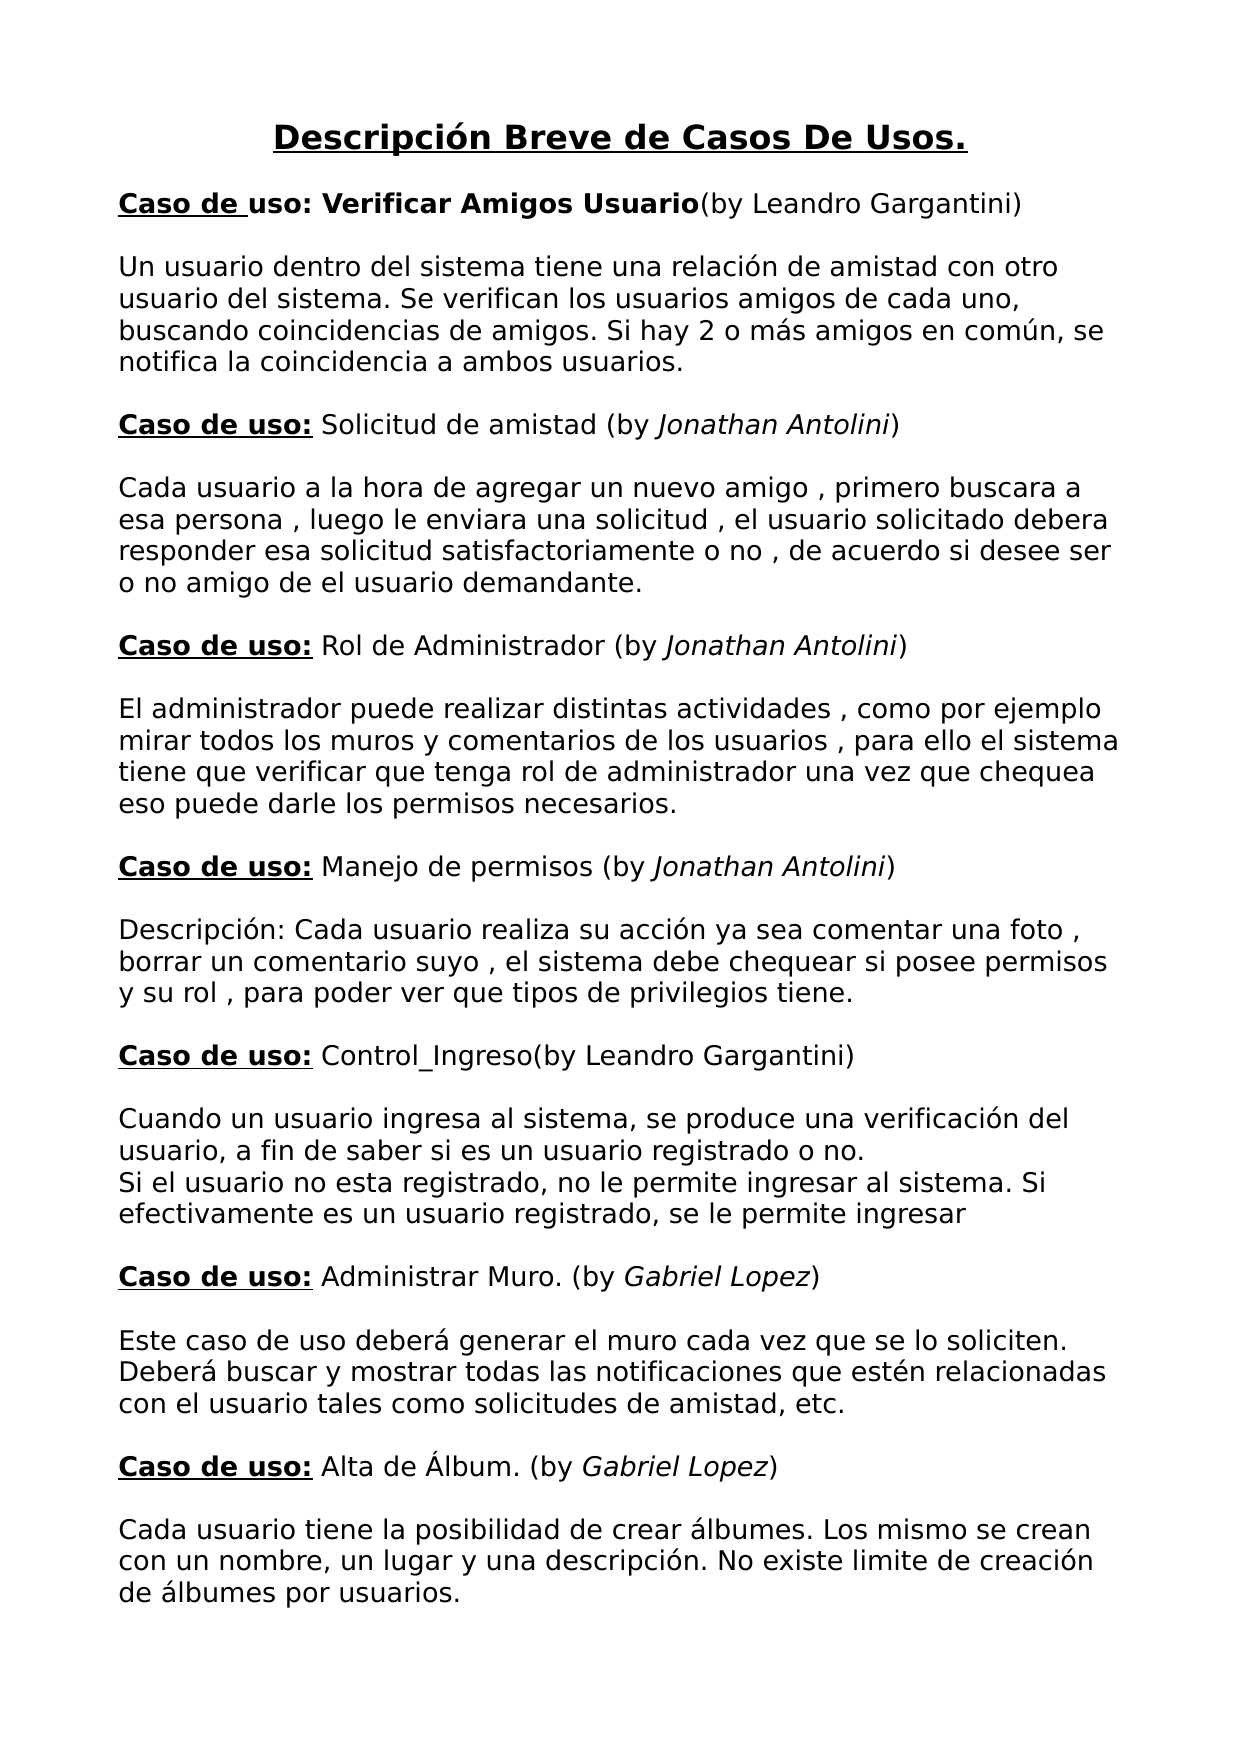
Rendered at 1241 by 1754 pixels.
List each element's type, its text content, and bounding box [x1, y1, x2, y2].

text Caso de uso: Administrar Muro. (by Gabriel Lopez) [118, 1262, 1122, 1293]
text Cada usuario a la hora de agregar un nuevo amigo , primero buscara a esa persona , luego le enviara una solicitud , el usuario solicitado debera responder esa solicitud satisfactoriamente o no , de acuerdo si desee ser o no amigo de el usuario demandante. [118, 473, 1122, 599]
text Cada usuario tiene la posibilidad de crear álbumes. Los mismo se crean con un nombre, un lugar y una descripción. No existe limite de creación de álbumes por usuarios. [118, 1514, 1122, 1609]
text Caso de uso: Verificar Amigos Usuario(by Leandro Gargantini) [118, 188, 1122, 220]
text El administrador puede realizar distintas actividades , como por ejemplo mirar todos los muros y comentarios de los usuarios , para ello el sistema tiene que verificar que tenga rol de administrador una vez que chequea eso puede darle los permisos necesarios. [118, 693, 1122, 820]
text Este caso de uso deberá generar el muro cada vez que se lo soliciten. Deberá buscar y mostrar todas las notificaciones que estén relacionadas con el usuario tales como solicitudes de amistad, etc. [118, 1325, 1122, 1419]
text Un usuario dentro del sistema tiene una relación de amistad con otro usuario del sistema. Se verifican los usuarios amigos de cada uno, buscando coincidencias de amigos. Si hay 2 o más amigos en común, se notifica la coincidencia a ambos usuarios. [118, 252, 1122, 378]
text Descripción Breve de Casos De Usos. [118, 118, 1122, 157]
text Caso de uso: Manejo de permisos (by Jonathan Antolini) [118, 851, 1122, 883]
text Caso de uso: Alta de Álbum. (by Gabriel Lopez) [118, 1451, 1122, 1483]
text Caso de uso: Rol de Administrador (by Jonathan Antolini) [118, 630, 1122, 662]
text Si el usuario no esta registrado, no le permite ingresar al sistema. Si efectivamente es un usuario registrado, se le permite ingresar [118, 1167, 1122, 1230]
text Cuando un usuario ingresa al sistema, se produce una verificación del usuario, a fin de saber si es un usuario registrado o no. [118, 1104, 1122, 1167]
text Caso de uso: Control_Ingreso(by Leandro Gargantini) [118, 1041, 1122, 1072]
text Descripción: Cada usuario realiza su acción ya sea comentar una foto , borrar un comentario suyo , el sistema debe chequear si posee permisos y su rol , para poder ver que tipos de privilegios tiene. [118, 914, 1122, 1009]
text Caso de uso: Solicitud de amistad (by Jonathan Antolini) [118, 409, 1122, 441]
